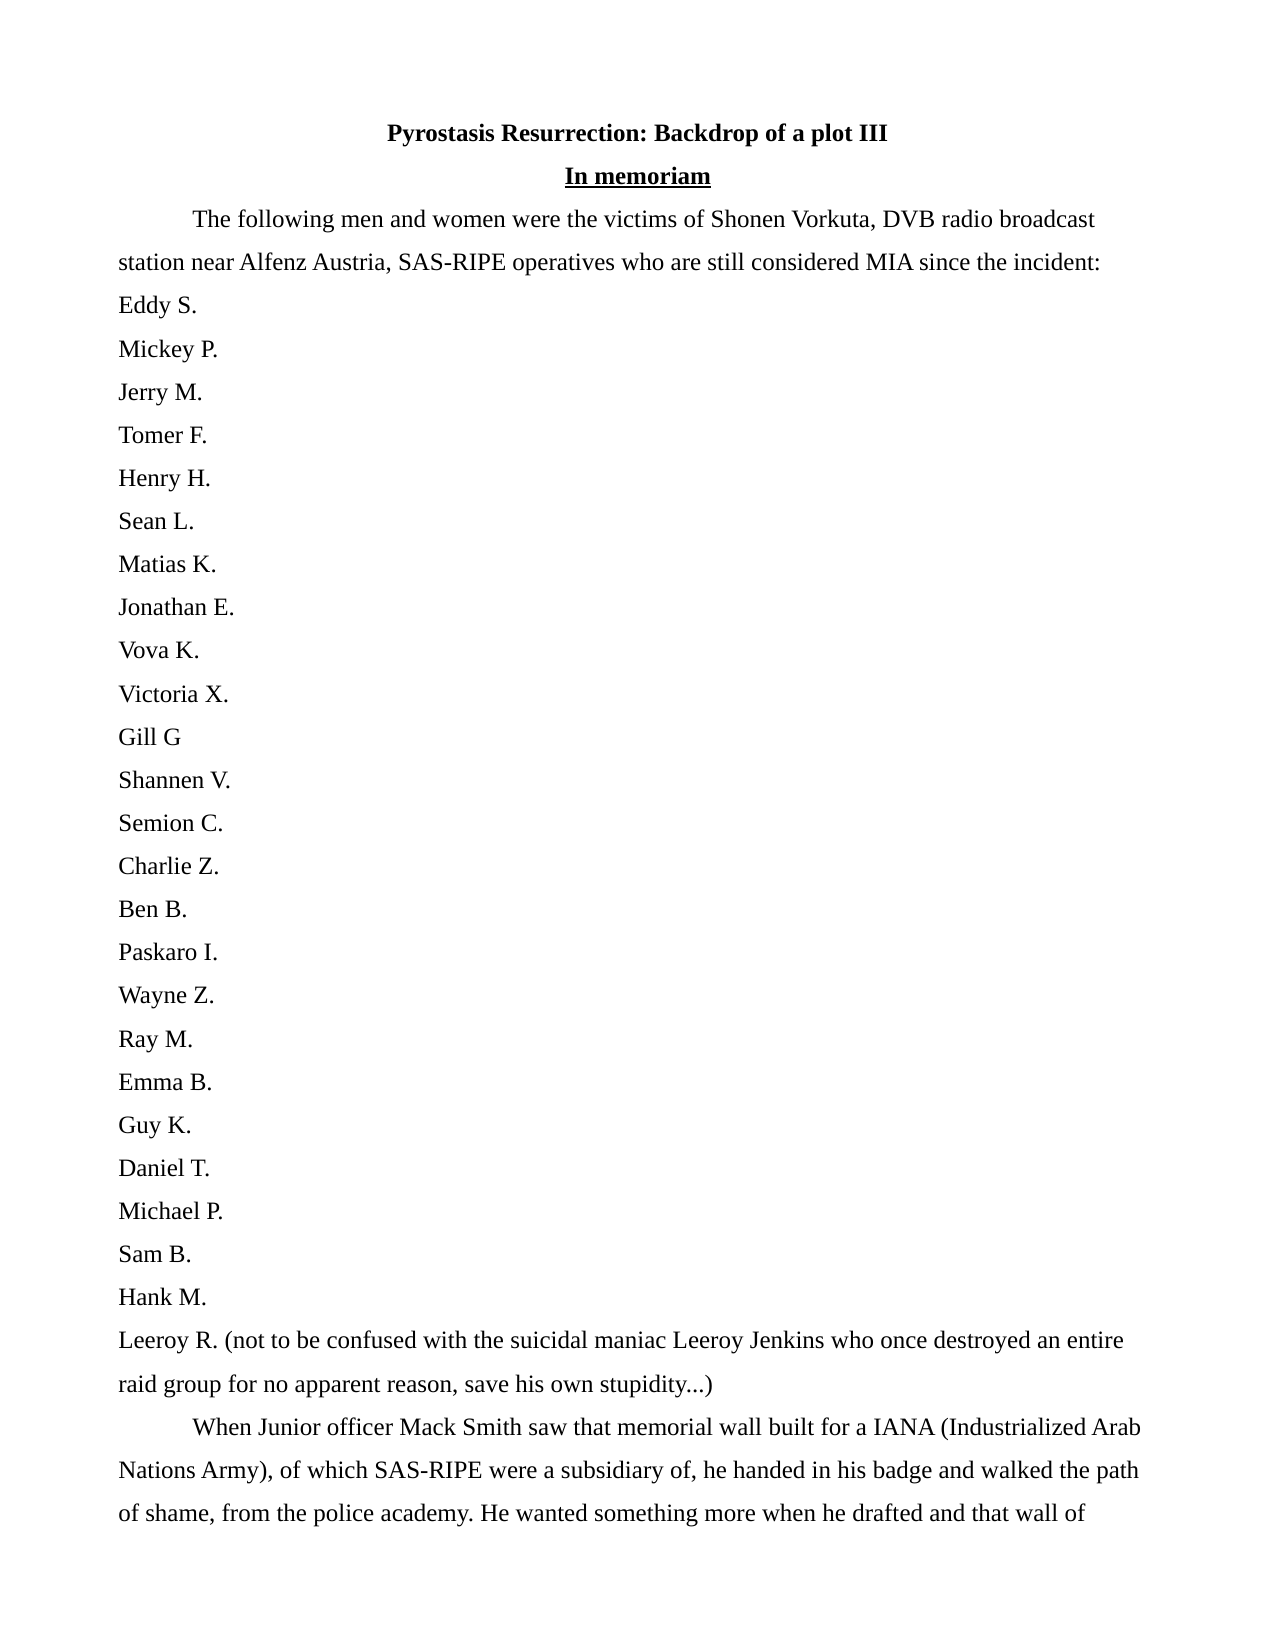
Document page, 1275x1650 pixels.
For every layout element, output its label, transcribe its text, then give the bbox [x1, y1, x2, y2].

text Leeroy R. (not to be confused with the suicidal maniac Leeroy Jenkins who once destroyed an entire raid group for no apparent reason, save his own stupidity...) [118, 1326, 1157, 1397]
text When Junior officer Mack Smith saw that memorial wall built for a IANA (Industrialized Arab Nations Army), of which SAS-RIPE were a subsidiary of, he handed in his badge and walked the path of shame, from the police academy. He wanted something more when he drafted and that wall of [118, 1412, 1157, 1527]
text Wayne Z. [118, 981, 1157, 1009]
text Henry H. [118, 463, 1157, 492]
text Daniel T. [118, 1153, 1157, 1182]
text Guy K. [118, 1110, 1157, 1139]
text Semion C. [118, 808, 1157, 837]
text Ben B. [118, 894, 1157, 923]
text Matias K. [118, 549, 1157, 578]
text Tomer F. [118, 420, 1157, 449]
text In memoriam [118, 161, 1157, 190]
text Michael P. [118, 1196, 1157, 1225]
text Shannen V. [118, 765, 1157, 794]
text Jerry M. [118, 377, 1157, 406]
text Sam B. [118, 1239, 1157, 1268]
text Ray M. [118, 1024, 1157, 1052]
text Vova K. [118, 636, 1157, 664]
text Charlie Z. [118, 851, 1157, 880]
text Pyrostasis Resurrection: Backdrop of a plot III [118, 118, 1157, 147]
text Paskaro I. [118, 937, 1157, 966]
text Eddy S. [118, 291, 1157, 319]
text Mickey P. [118, 334, 1157, 362]
text Emma B. [118, 1067, 1157, 1096]
text Gill G [118, 722, 1157, 751]
text Hank M. [118, 1282, 1157, 1311]
text Victoria X. [118, 679, 1157, 707]
text Jonathan E. [118, 592, 1157, 621]
text The following men and women were the victims of Shonen Vorkuta, DVB radio broadcast station near Alfenz Austria, SAS-RIPE operatives who are still considered MIA since the incident: [118, 204, 1157, 276]
text Sean L. [118, 506, 1157, 535]
